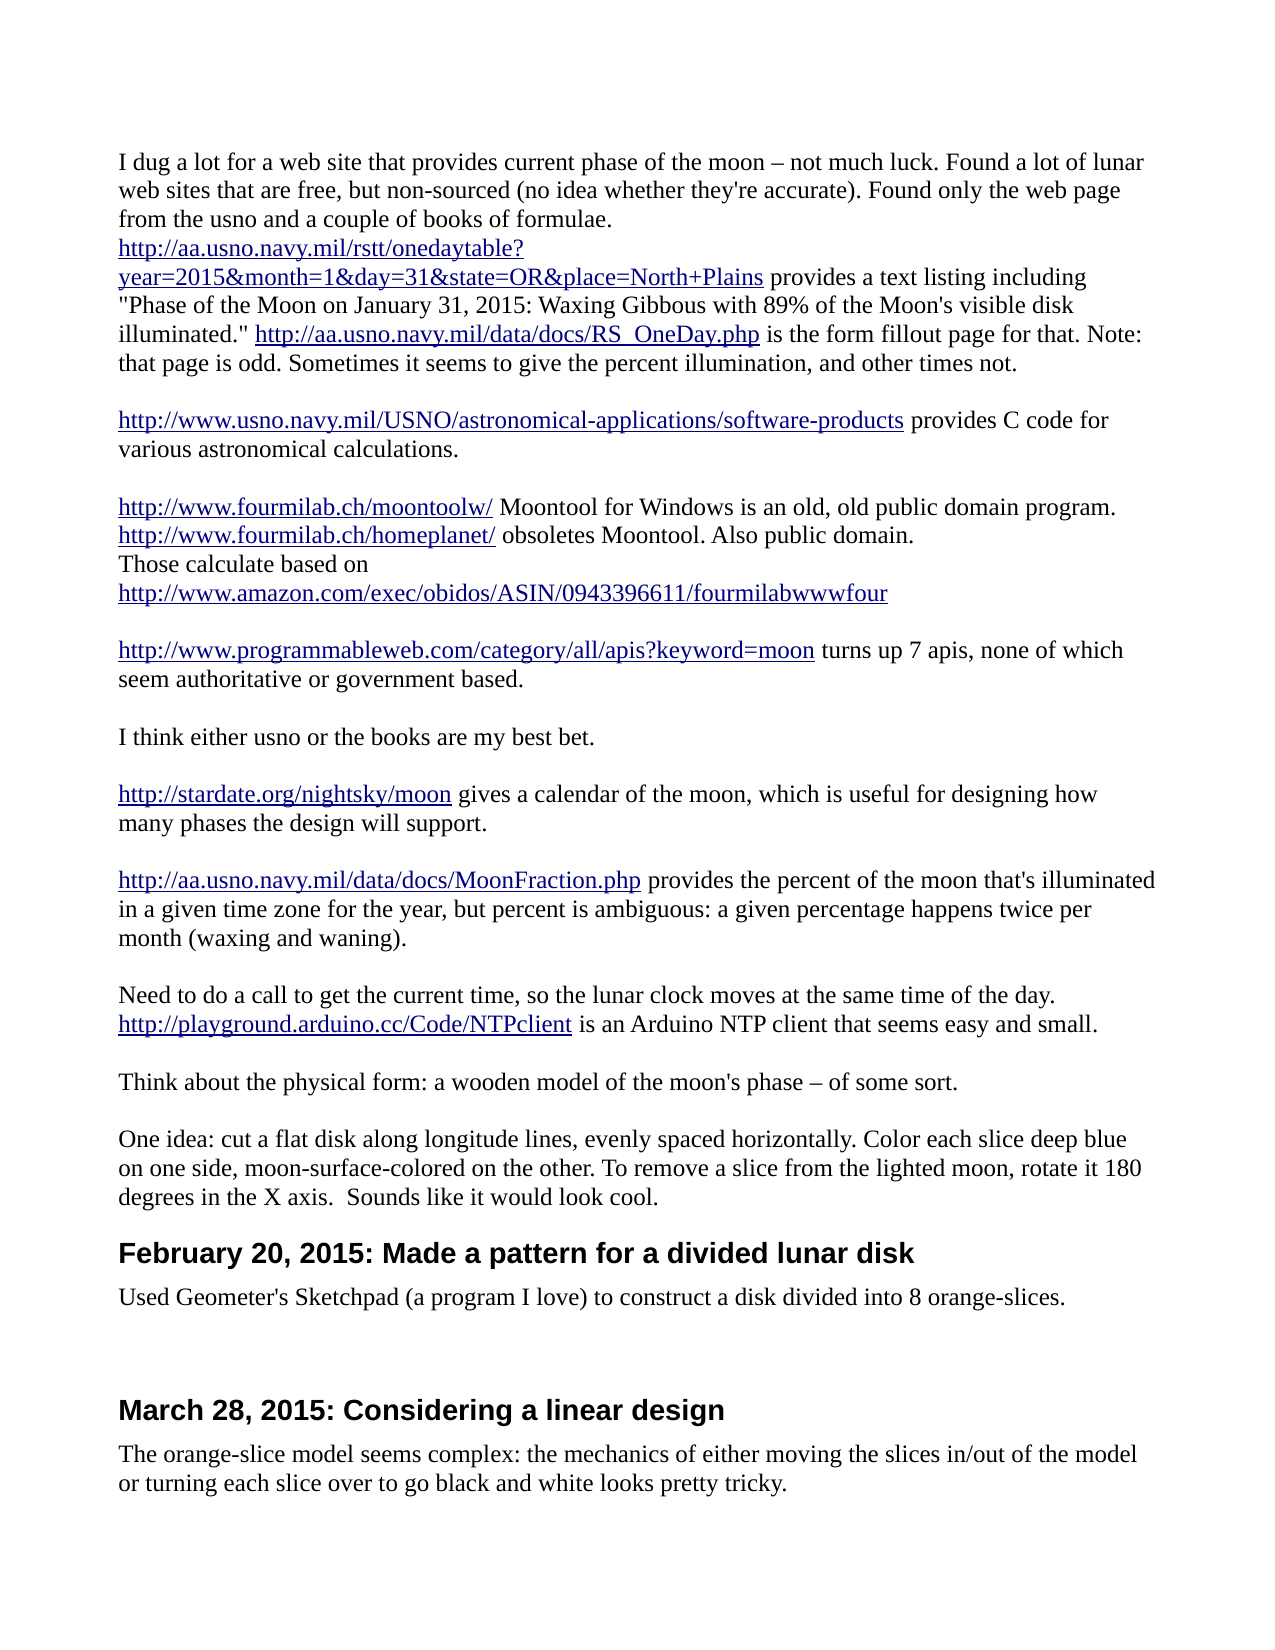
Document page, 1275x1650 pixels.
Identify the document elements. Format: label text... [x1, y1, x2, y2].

text http://www.fourmilab.ch/moontoolw/ Moontool for Windows is an old, old public domain program. [118, 492, 1157, 521]
text Need to do a call to get the current time, so the lunar clock moves at the same time of the day. [118, 981, 1157, 1009]
text http://www.amazon.com/exec/obidos/ASIN/0943396611/fourmilabwwwfour [118, 578, 1157, 607]
text Used Geometer's Sketchpad (a program I love) to construct a disk divided into 8 orange-slices. [118, 1282, 1157, 1310]
text The orange-slice model seems complex: the mechanics of either moving the slices in/out of the model or turning each slice over to go black and white looks pretty tricky. [118, 1439, 1157, 1496]
text http://aa.usno.navy.mil/rstt/onedaytable?year=2015&month=1&day=31&state=OR&place=North+Plains provides a text listing including "Phase of the Moon on January 31, 2015: Waxing Gibbous with 89% of the Moon's visible disk illuminated." http://aa.usno.navy.mil/data/docs/RS_OneDay.php is the form fillout page for that. Note: that page is odd. Sometimes it seems to give the percent illumination, and other times not. [118, 233, 1157, 377]
text http://www.fourmilab.ch/homeplanet/ obsoletes Moontool. Also public domain. [118, 521, 1157, 549]
text http://playground.arduino.cc/Code/NTPclient is an Arduino NTP client that seems easy and small. [118, 1009, 1157, 1038]
text http://aa.usno.navy.mil/data/docs/MoonFraction.php provides the percent of the moon that's illuminated in a given time zone for the year, but percent is ambiguous: a given percentage happens twice per month (waxing and waning). [118, 866, 1157, 952]
text http://stardate.org/nightsky/moon gives a calendar of the moon, which is useful for designing how many phases the design will support. [118, 779, 1157, 837]
text I think either usno or the books are my best bet. [118, 722, 1157, 751]
text Think about the physical form: a wooden model of the moon's phase – of some sort. [118, 1067, 1157, 1096]
text I dug a lot for a web site that provides current phase of the moon – not much luck. Found a lot of lunar web sites that are free, but non-sourced (no idea whether they're accurate). Found only the web page from the usno and a couple of books of formulae. [118, 147, 1157, 233]
subtitle March 28, 2015: Considering a linear design [118, 1393, 1157, 1426]
text One idea: cut a flat disk along longitude lines, evenly spaced horizontally. Color each slice deep blue on one side, moon-surface-colored on the other. To remove a slice from the lighted moon, rotate it 180 degrees in the X axis. Sounds like it would look cool. [118, 1124, 1157, 1211]
text http://www.usno.navy.mil/USNO/astronomical-applications/software-products provides C code for various astronomical calculations. [118, 406, 1157, 463]
text Those calculate based on [118, 549, 1157, 578]
subtitle February 20, 2015: Made a pattern for a divided lunar disk [118, 1236, 1157, 1269]
text http://www.programmableweb.com/category/all/apis?keyword=moon turns up 7 apis, none of which seem authoritative or government based. [118, 636, 1157, 693]
